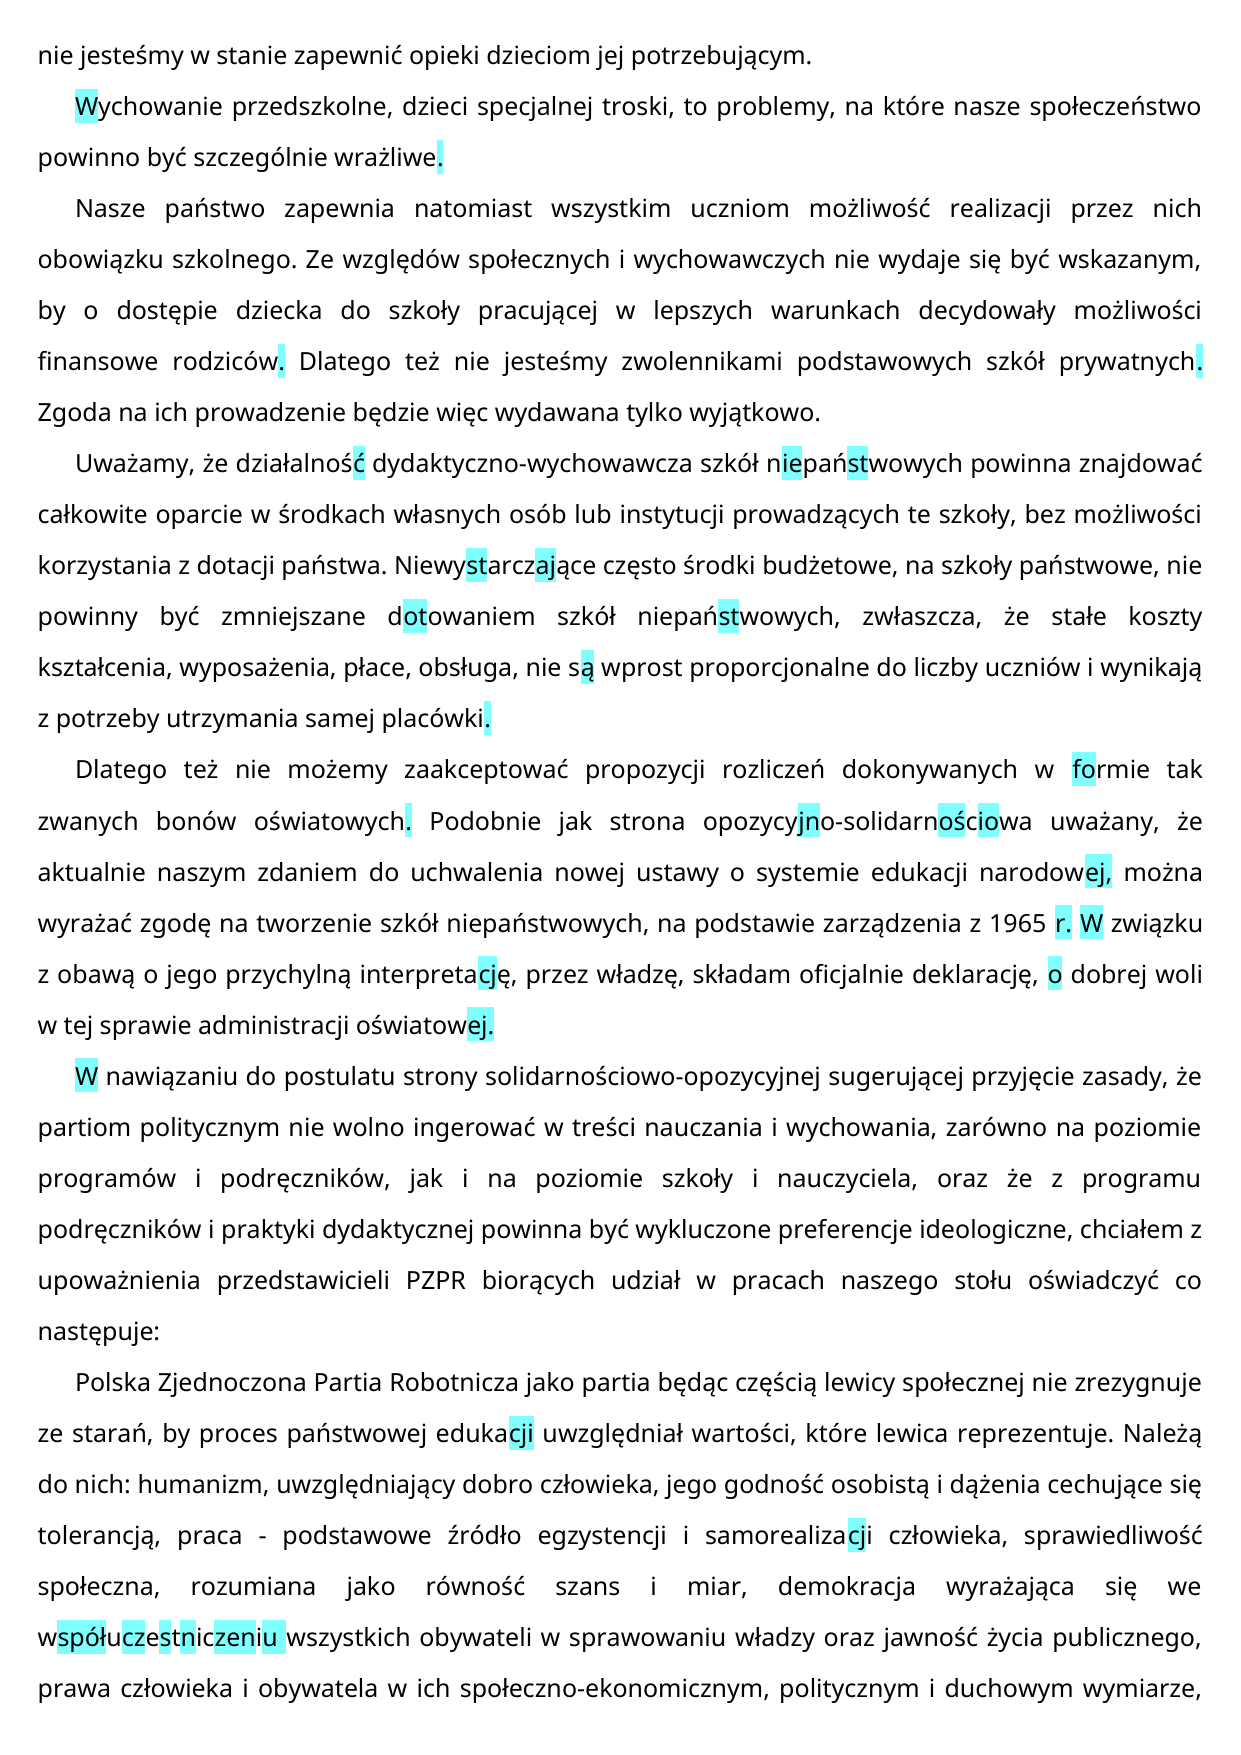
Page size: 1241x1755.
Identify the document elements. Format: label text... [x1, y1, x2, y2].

text nie jesteśmy w stanie zapewnić opieki dzieciom jej potrzebującym. [37, 37, 1203, 72]
text Uważamy, że działalność dydaktyczno-wychowawcza szkół niepaństwowych powinna znajdować całkowite oparcie w środkach własnych osób lub instytucji prowadzących te szkoły, bez możliwości korzystania z dotacji państwa. Niewystarczające często środki budżetowe, na szkoły państwowe, nie powinny być zmniejszane dotowaniem szkół niepaństwowych, zwłaszcza, że stałe koszty kształcenia, wyposażenia, płace, obsługa, nie są wprost proporcjonalne do liczby uczniów i wynikają z potrzeby utrzymania samej placówki. [37, 446, 1203, 735]
text W nawiązaniu do postulatu strony solidarnościowo-opozycyjnej sugerującej przyjęcie zasady, że partiom politycznym nie wolno ingerować w treści nauczania i wychowania, zarówno na poziomie programów i podręczników, jak i na poziomie szkoły i nauczyciela, oraz że z programu podręczników i praktyki dydaktycznej powinna być wykluczone preferencje ideologiczne, chciałem z upoważnienia przedstawicieli PZPR biorących udział w pracach naszego stołu oświadczyć co następuje: [37, 1058, 1203, 1348]
text Polska Zjednoczona Partia Robotnicza jako partia będąc częścią lewicy społecznej nie zrezygnuje ze starań, by proces państwowej edukacji uwzględniał wartości, które lewica reprezentuje. Należą do nich: humanizm, uwzględniający dobro człowieka, jego godność osobistą i dążenia cechujące się tolerancją, praca - podstawowe źródło egzystencji i samorealizacji człowieka, sprawiedliwość społeczna, rozumiana jako równość szans i miar, demokracja wyrażająca się we współuczestniczeniu wszystkich obywateli w sprawowaniu władzy oraz jawność życia publicznego, prawa człowieka i obywatela w ich społeczno-ekonomicznym, politycznym i duchowym wymiarze, [37, 1364, 1203, 1705]
text Nasze państwo zapewnia natomiast wszystkim uczniom możliwość realizacji przez nich obowiązku szkolnego. Ze względów społecznych i wychowawczych nie wydaje się być wskazanym, by o dostępie dziecka do szkoły pracującej w lepszych warunkach decydowały możliwości finansowe rodziców. Dlatego też nie jesteśmy zwolennikami podstawowych szkół prywatnych. Zgoda na ich prowadzenie będzie więc wydawana tylko wyjątkowo. [37, 191, 1203, 429]
text Dlatego też nie możemy zaakceptować propozycji rozliczeń dokonywanych w formie tak zwanych bonów oświatowych. Podobnie jak strona opozycyjno-solidarnościowa uważany, że aktualnie naszym zdaniem do uchwalenia nowej ustawy o systemie edukacji narodowej, można wyrażać zgodę na tworzenie szkół niepaństwowych, na podstawie zarządzenia z 1965 r. W związku z obawą o jego przychylną interpretację, przez władzę, składam oficjalnie deklarację, o dobrej woli w tej sprawie administracji oświatowej. [37, 752, 1203, 1041]
text Wychowanie przedszkolne, dzieci specjalnej troski, to problemy, na które nasze społeczeństwo powinno być szczególnie wrażliwe. [37, 88, 1203, 174]
